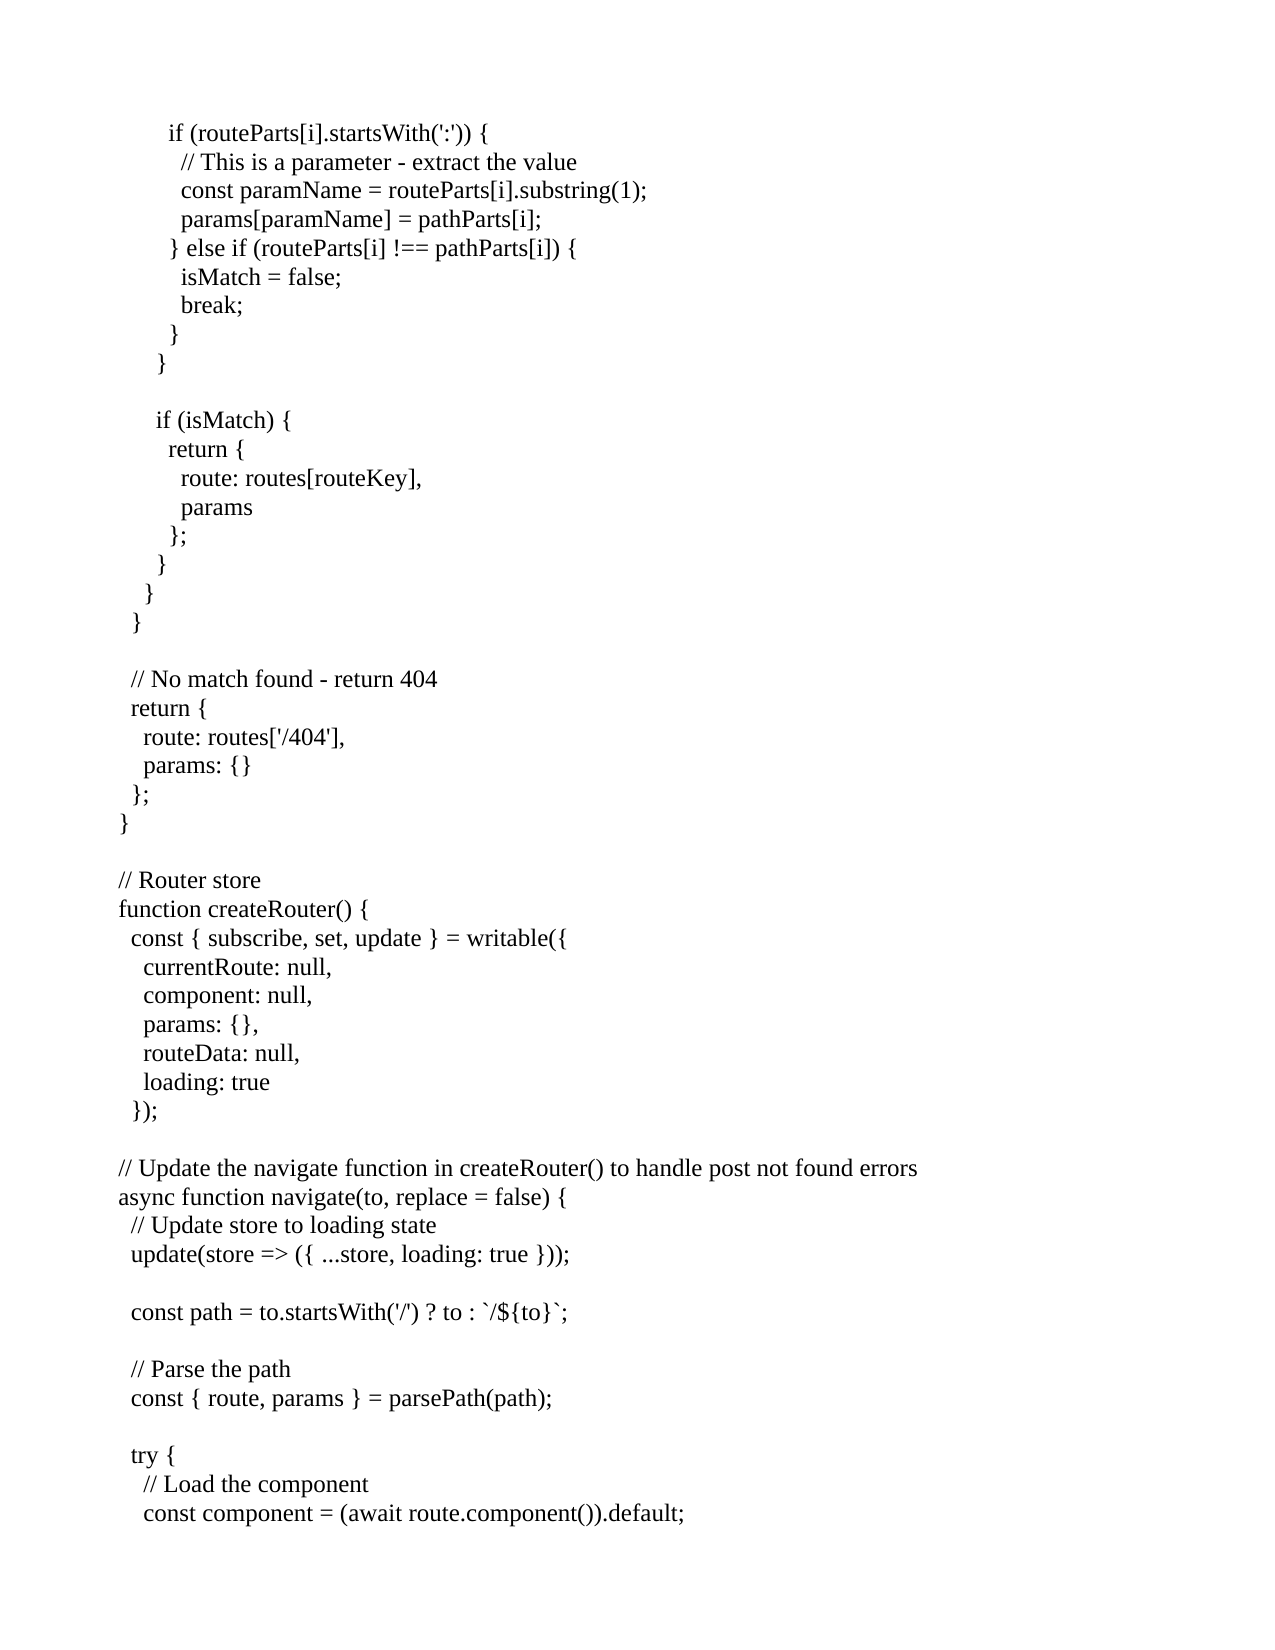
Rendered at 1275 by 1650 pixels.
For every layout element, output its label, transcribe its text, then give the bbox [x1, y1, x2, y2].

text // Update store to loading state [118, 1211, 1157, 1239]
text component: null, [118, 981, 1157, 1009]
text // Load the component [118, 1469, 1157, 1498]
text routeData: null, [118, 1038, 1157, 1067]
text if (routeParts[i].startsWith(':')) { [118, 118, 1157, 147]
text break; [118, 291, 1157, 319]
text loading: true [118, 1067, 1157, 1096]
text return { [118, 434, 1157, 463]
text }; [118, 779, 1157, 808]
text } [118, 549, 1157, 578]
text } [118, 319, 1157, 348]
text route: routes[routeKey], [118, 463, 1157, 492]
text } [118, 578, 1157, 607]
text params[paramName] = pathParts[i]; [118, 204, 1157, 233]
text // This is a parameter - extract the value [118, 147, 1157, 176]
text params: {}, [118, 1009, 1157, 1038]
text return { [118, 693, 1157, 722]
text }; [118, 521, 1157, 549]
text params: {} [118, 751, 1157, 779]
text route: routes['/404'], [118, 722, 1157, 751]
text const path = to.startsWith('/') ? to : `/${to}`; [118, 1297, 1157, 1326]
text const { route, params } = parsePath(path); [118, 1383, 1157, 1412]
text function createRouter() { [118, 894, 1157, 923]
text } [118, 607, 1157, 636]
text async function navigate(to, replace = false) { [118, 1182, 1157, 1211]
text const { subscribe, set, update } = writable({ [118, 923, 1157, 952]
text isMatch = false; [118, 262, 1157, 291]
text currentRoute: null, [118, 952, 1157, 981]
text // Update the navigate function in createRouter() to handle post not found errors [118, 1153, 1157, 1182]
text update(store => ({ ...store, loading: true })); [118, 1239, 1157, 1268]
text } else if (routeParts[i] !== pathParts[i]) { [118, 233, 1157, 262]
text const component = (await route.component()).default; [118, 1498, 1157, 1527]
text } [118, 348, 1157, 377]
text // Parse the path [118, 1354, 1157, 1383]
text try { [118, 1441, 1157, 1469]
text // Router store [118, 866, 1157, 894]
text params [118, 492, 1157, 521]
text if (isMatch) { [118, 406, 1157, 434]
text // No match found - return 404 [118, 664, 1157, 693]
text } [118, 808, 1157, 837]
text const paramName = routeParts[i].substring(1); [118, 176, 1157, 204]
text }); [118, 1096, 1157, 1124]
